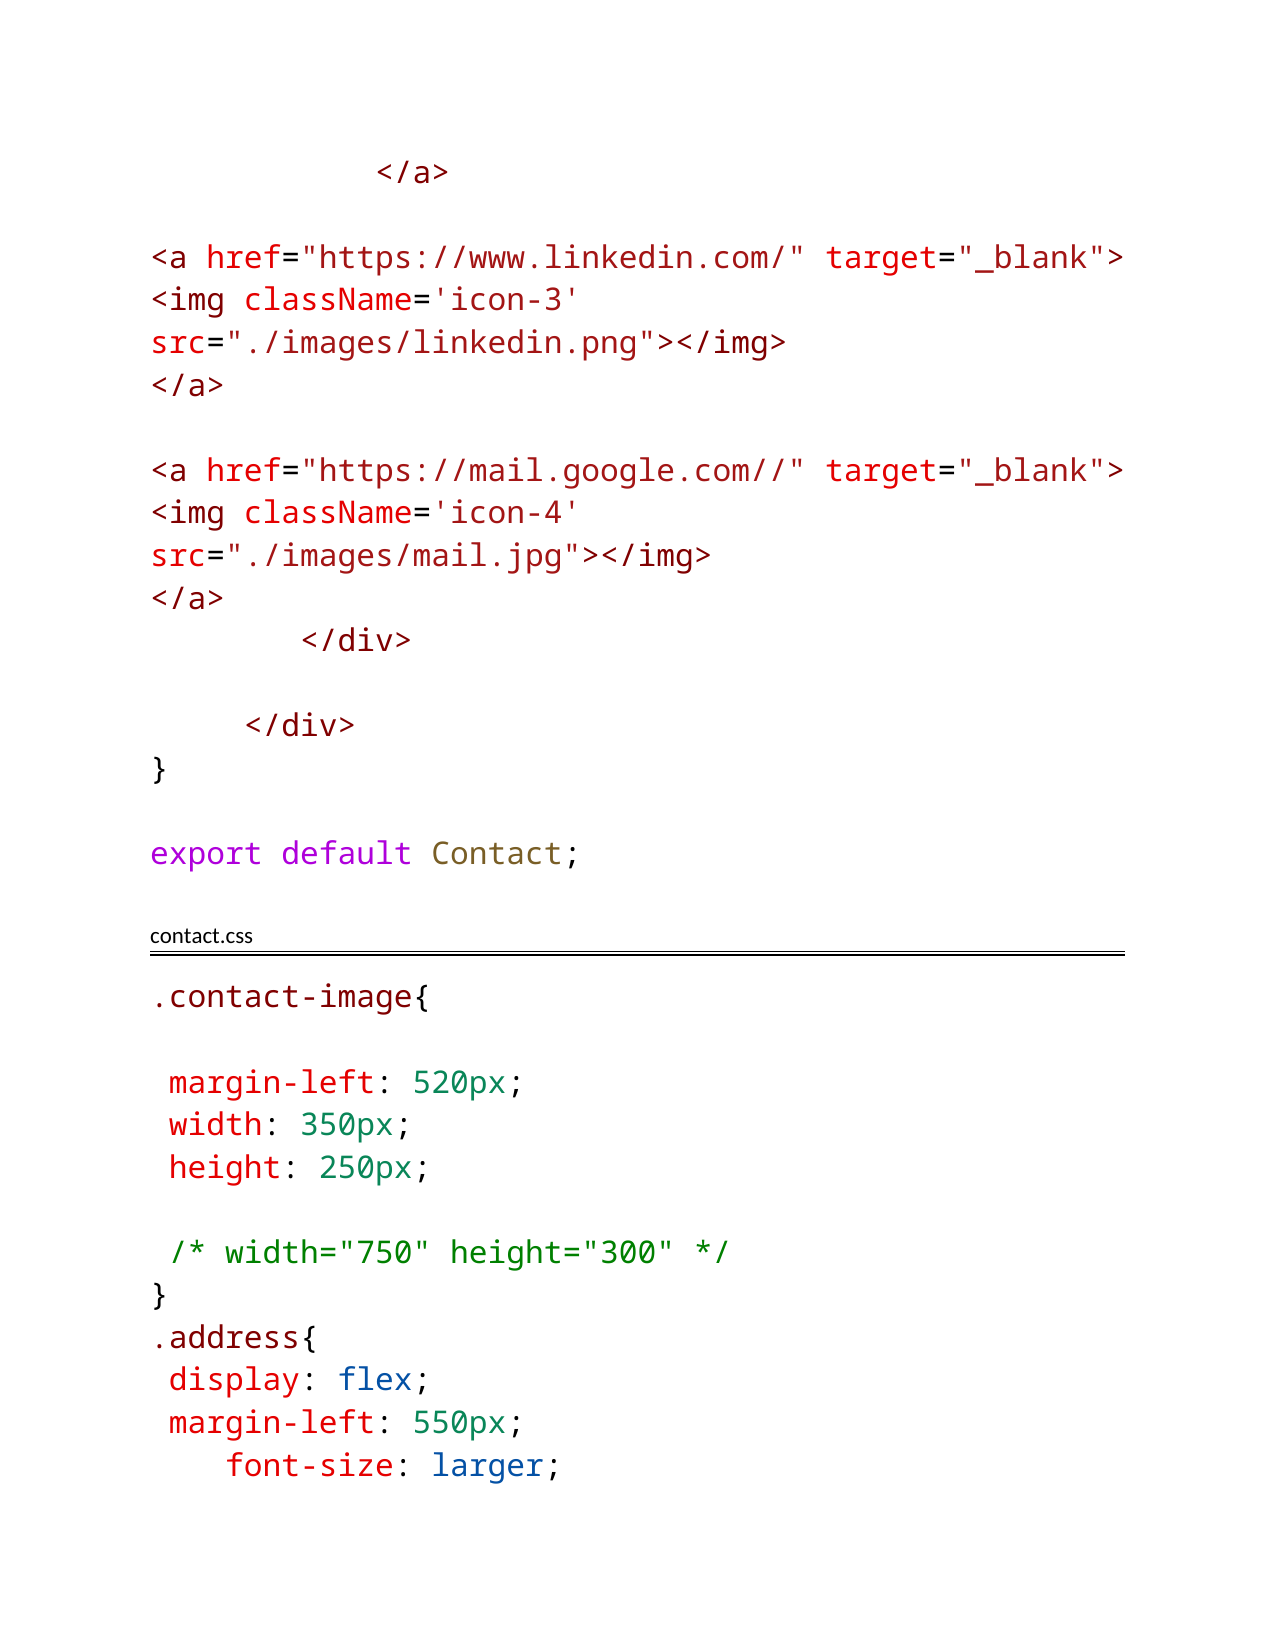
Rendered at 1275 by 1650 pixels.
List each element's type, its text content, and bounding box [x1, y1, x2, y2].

text export default Contact; [150, 831, 1125, 874]
text height: 250px; [150, 1145, 1125, 1187]
text </a> [150, 576, 1125, 618]
text <a href="https://mail.google.com//" target="_blank"> [150, 448, 1125, 490]
text <img className='icon-4' src="./images/mail.jpg"></img> [150, 490, 1125, 576]
text <img className='icon-3' src="./images/linkedin.png"></img> [150, 277, 1125, 363]
text margin-left: 550px; [150, 1400, 1125, 1443]
text contact.css [150, 921, 1125, 951]
text </a> [150, 150, 1125, 193]
text display: flex; [150, 1357, 1125, 1400]
text } [150, 746, 1125, 789]
text font-size: larger; [150, 1443, 1125, 1485]
text .address{ [150, 1315, 1125, 1357]
text </a> [150, 363, 1125, 405]
text /* width="750" height="300" */ [150, 1229, 1125, 1272]
text <a href="https://www.linkedin.com/" target="_blank"> [150, 235, 1125, 277]
text .contact-image{ [150, 974, 1125, 1017]
text width: 350px; [150, 1102, 1125, 1145]
text </div> [150, 703, 1125, 746]
text margin-left: 520px; [150, 1059, 1125, 1102]
text </div> [150, 618, 1125, 661]
text } [150, 1272, 1125, 1315]
